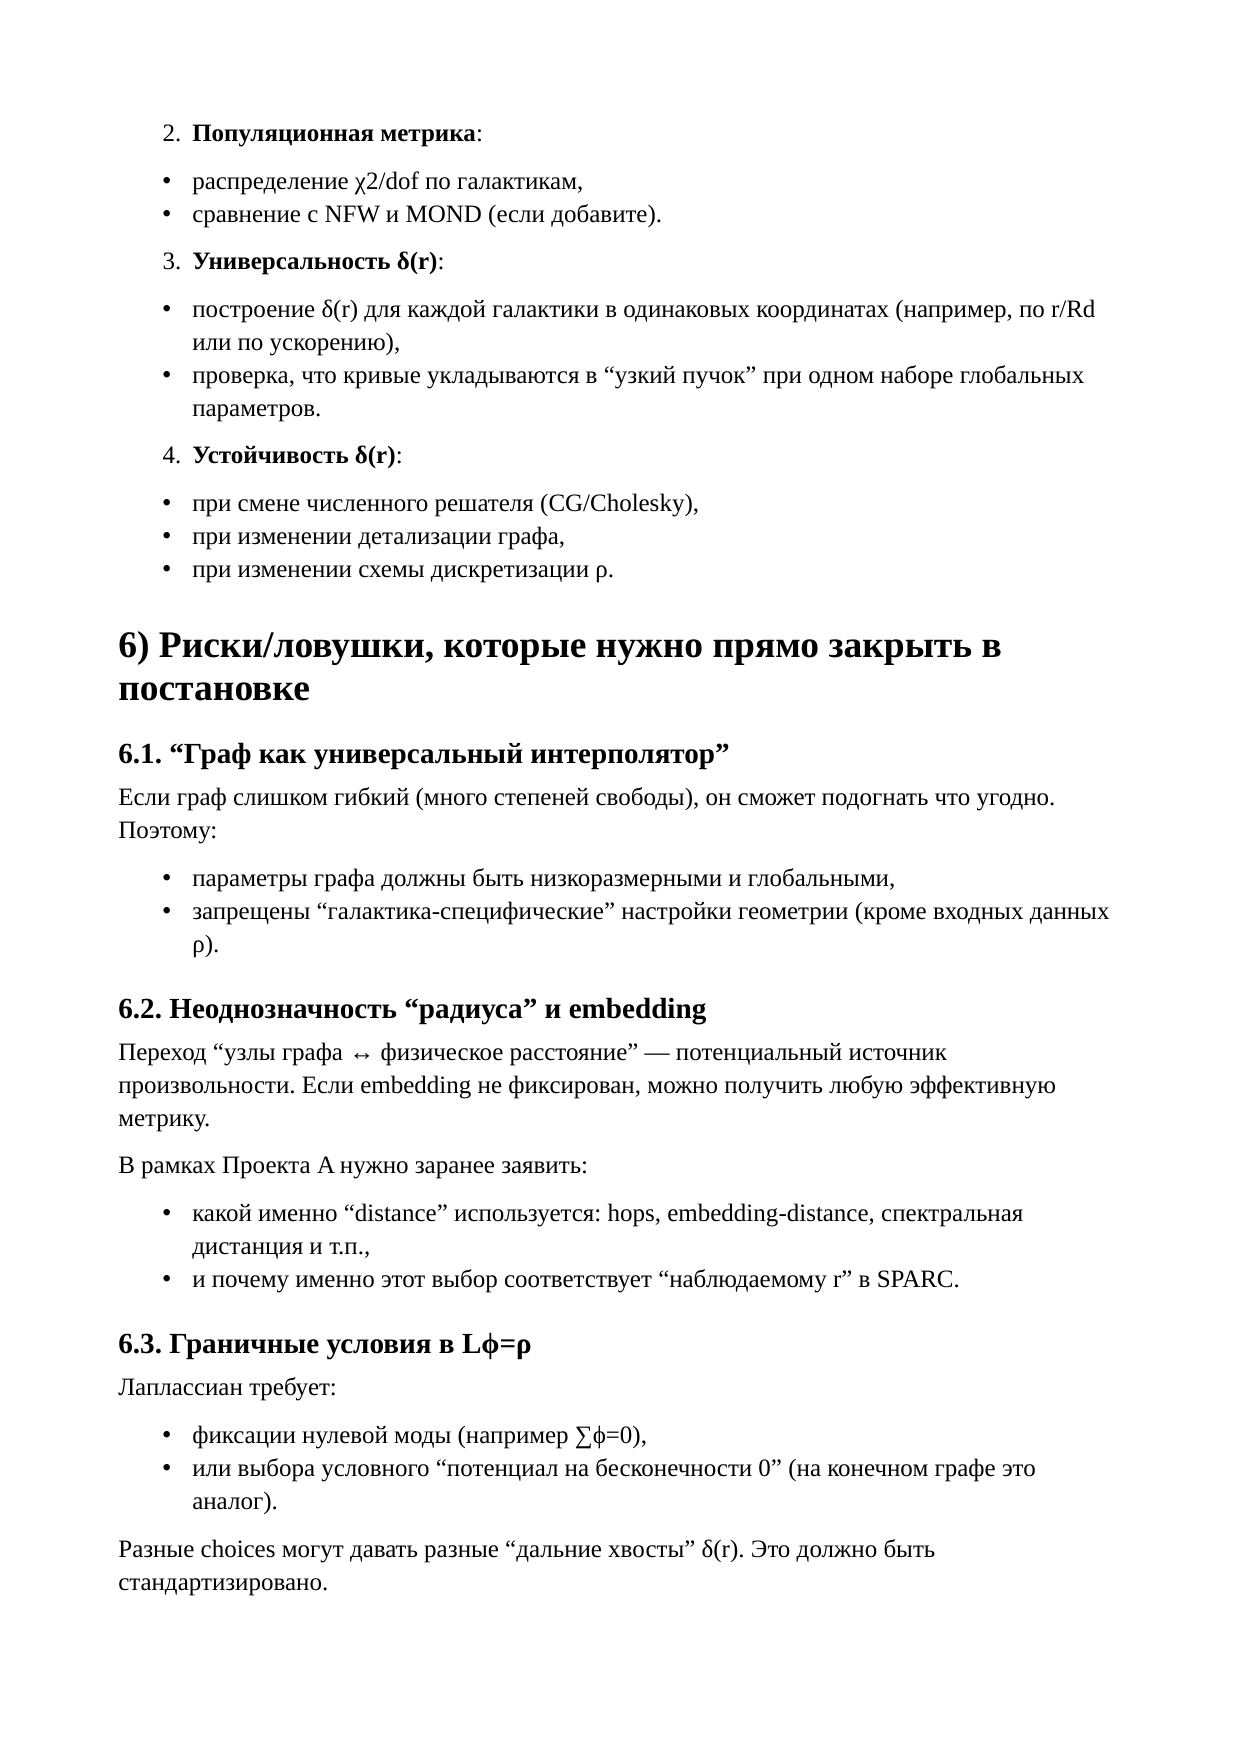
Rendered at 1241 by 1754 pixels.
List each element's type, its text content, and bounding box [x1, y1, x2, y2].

list или выбора условного “потенциал на бесконечности 0” (на конечном графе это аналог). [162, 1453, 1122, 1515]
list запрещены “галактика‑специфические” настройки геометрии (кроме входных данных ρ). [162, 896, 1122, 957]
text Если граф слишком гибкий (много степеней свободы), он сможет подогнать что угодно. Поэтому: [118, 782, 1122, 844]
list построение δ(r) для каждой галактики в одинаковых координатах (например, по r/Rd или по ускорению), [162, 294, 1122, 356]
list фиксации нулевой моды (например ∑ϕ=0), [162, 1420, 1122, 1449]
subtitle 6.1. “Граф как универсальный интерполятор” [118, 736, 1122, 769]
list какой именно “distance” используется: hops, embedding‑distance, спектральная дистанция и т.п., [162, 1198, 1122, 1260]
list при изменении схемы дискретизации ρ. [162, 554, 1122, 583]
list проверка, что кривые укладываются в “узкий пучок” при одном наборе глобальных параметров. [162, 360, 1122, 422]
list при изменении детализации графа, [162, 521, 1122, 550]
list параметры графа должны быть низкоразмерными и глобальными, [162, 863, 1122, 891]
text В рамках Проекта A нужно заранее заявить: [118, 1151, 1122, 1179]
subtitle 6) Риски/ловушки, которые нужно прямо закрыть в постановке [118, 623, 1122, 709]
list при смене численного решателя (CG/Cholesky), [162, 488, 1122, 517]
list сравнение с NFW и MOND (если добавите). [162, 199, 1122, 227]
subtitle 6.2. Неоднозначность “радиуса” и embedding [118, 991, 1122, 1024]
subtitle 6.3. Граничные условия в Lϕ=ρ [118, 1326, 1122, 1360]
list и почему именно этот выбор соответствует “наблюдаемому r” в SPARC. [162, 1264, 1122, 1293]
list Популяционная метрика: [162, 118, 1122, 147]
text Переход “узлы графа ↔ физическое расстояние” — потенциальный источник произвольности. Если embedding не фиксирован, можно получить любую эффективную метрику. [118, 1037, 1122, 1132]
text Лаплассиан требует: [118, 1372, 1122, 1401]
list распределение χ2/dof по галактикам, [162, 166, 1122, 194]
list Устойчивость δ(r): [162, 441, 1122, 469]
text Разные choices могут давать разные “дальние хвосты” δ(r). Это должно быть стандартизировано. [118, 1534, 1122, 1596]
list Универсальность δ(r): [162, 246, 1122, 275]
